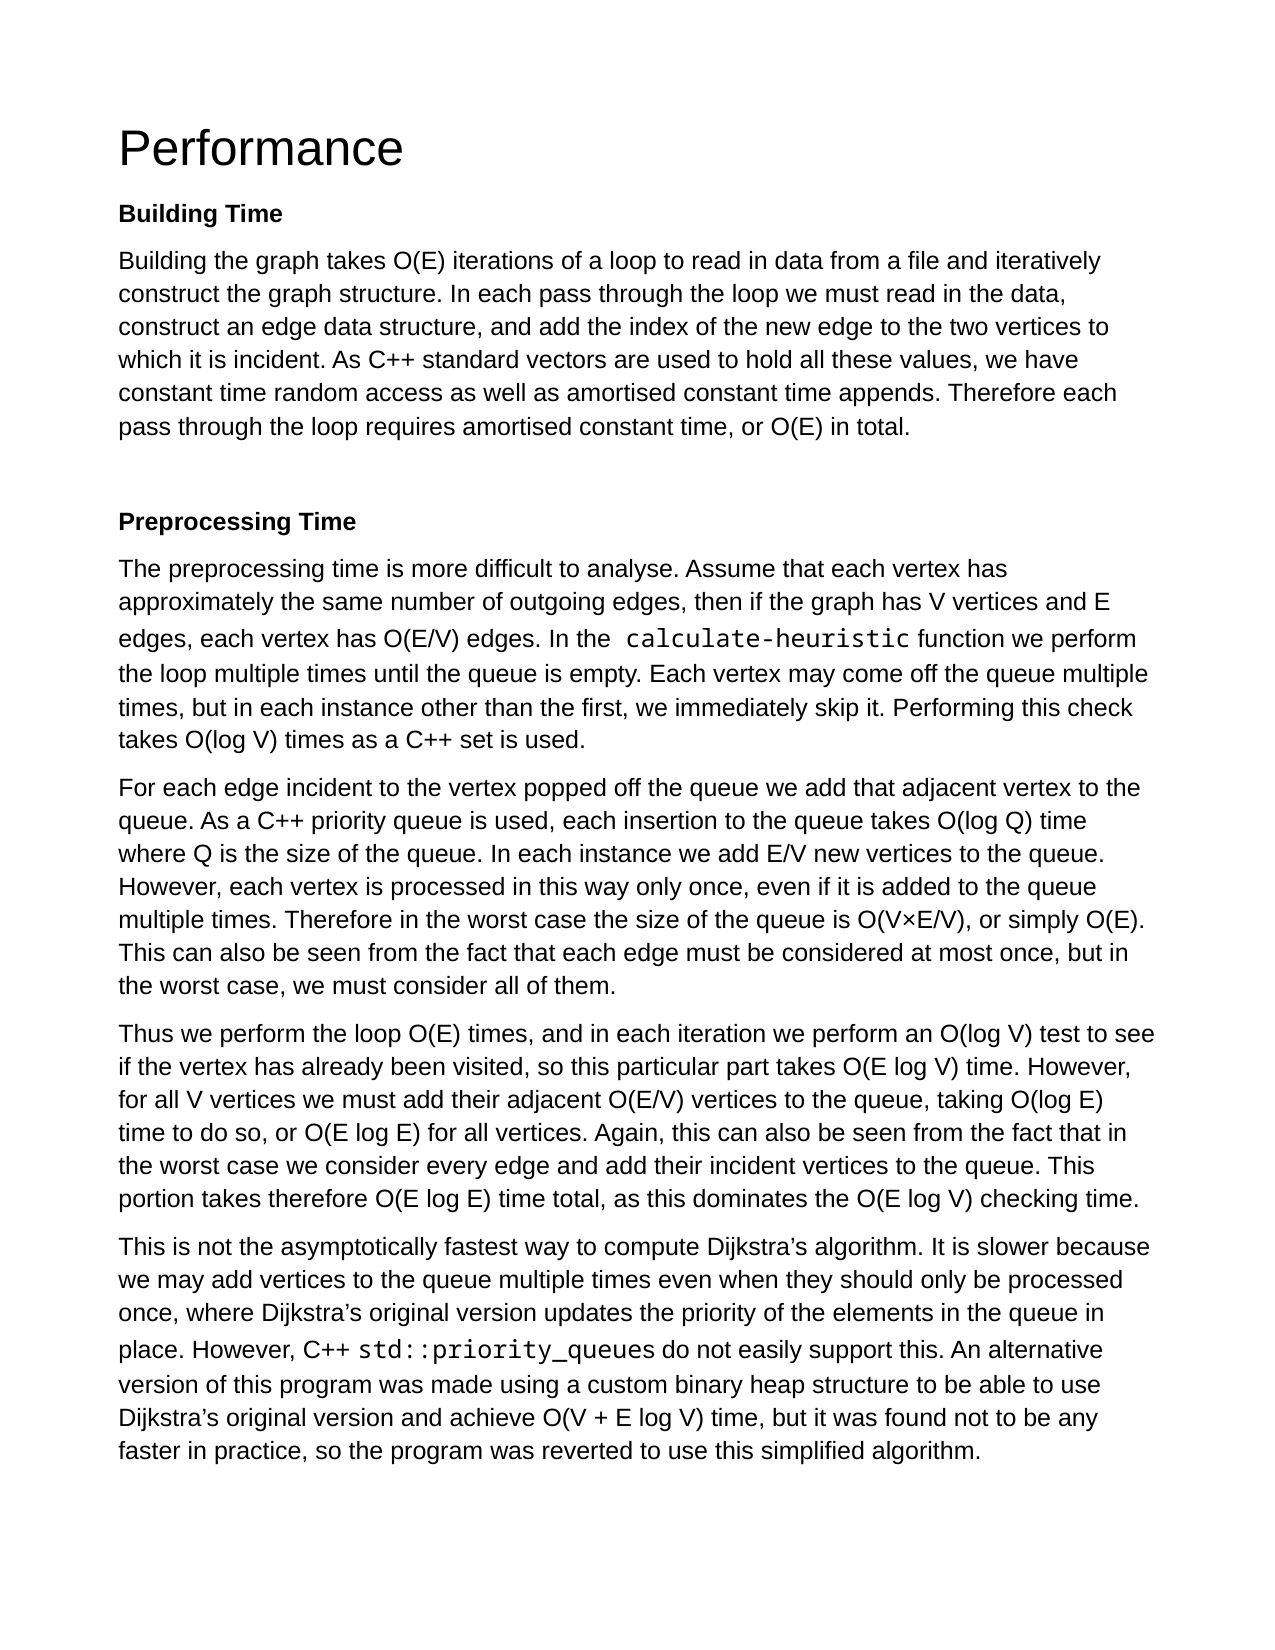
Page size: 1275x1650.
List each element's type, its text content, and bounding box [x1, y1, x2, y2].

text Thus we perform the loop O(E) times, and in each iteration we perform an O(log V) test to see if the vertex has already been visited, so this particular part takes O(E log V) time. However, for all V vertices we must add their adjacent O(E/V) vertices to the queue, taking O(log E) time to do so, or O(E log E) for all vertices. Again, this can also be seen from the fact that in the worst case we consider every edge and add their incident vertices to the queue. This portion takes therefore O(E log E) time total, as this dominates the O(E log V) checking time. [118, 1019, 1157, 1213]
text Building the graph takes O(E) iterations of a loop to read in data from a file and iteratively construct the graph structure. In each pass through the loop we must read in the data, construct an edge data structure, and add the index of the new edge to the two vertices to which it is incident. As C++ standard vectors are used to hold all these values, we have constant time random access as well as amortised constant time appends. Therefore each pass through the loop requires amortised constant time, or O(E) in total. [118, 246, 1157, 440]
text Performance [118, 118, 1157, 176]
text Preprocessing Time [118, 507, 1157, 535]
text Building Time [118, 199, 1157, 227]
text This is not the asymptotically fastest way to compute Dijkstra’s algorithm. It is slower because we may add vertices to the queue multiple times even when they should only be processed once, where Dijkstra’s original version updates the priority of the elements in the queue in place. However, C++ std::priority_queues do not easily support this. An alternative version of this program was made using a custom binary heap structure to be able to use Dijkstra’s original version and achieve O(V + E log V) time, but it was found not to be any faster in practice, so the program was reverted to use this simplified algorithm. [118, 1232, 1157, 1464]
text The preprocessing time is more difficult to analyse. Assume that each vertex has approximately the same number of outgoing edges, then if the graph has V vertices and E edges, each vertex has O(E/V) edges. In the calculate-heuristic function we perform the loop multiple times until the queue is empty. Each vertex may come off the queue multiple times, but in each instance other than the first, we immediately skip it. Performing this check takes O(log V) times as a C++ set is used. [118, 554, 1157, 754]
text For each edge incident to the vertex popped off the queue we add that adjacent vertex to the queue. As a C++ priority queue is used, each insertion to the queue takes O(log Q) time where Q is the size of the queue. In each instance we add E/V new vertices to the queue. However, each vertex is processed in this way only once, even if it is added to the queue multiple times. Therefore in the worst case the size of the queue is O(V×E/V), or simply O(E). This can also be seen from the fact that each edge must be considered at most once, but in the worst case, we must consider all of them. [118, 773, 1157, 1000]
